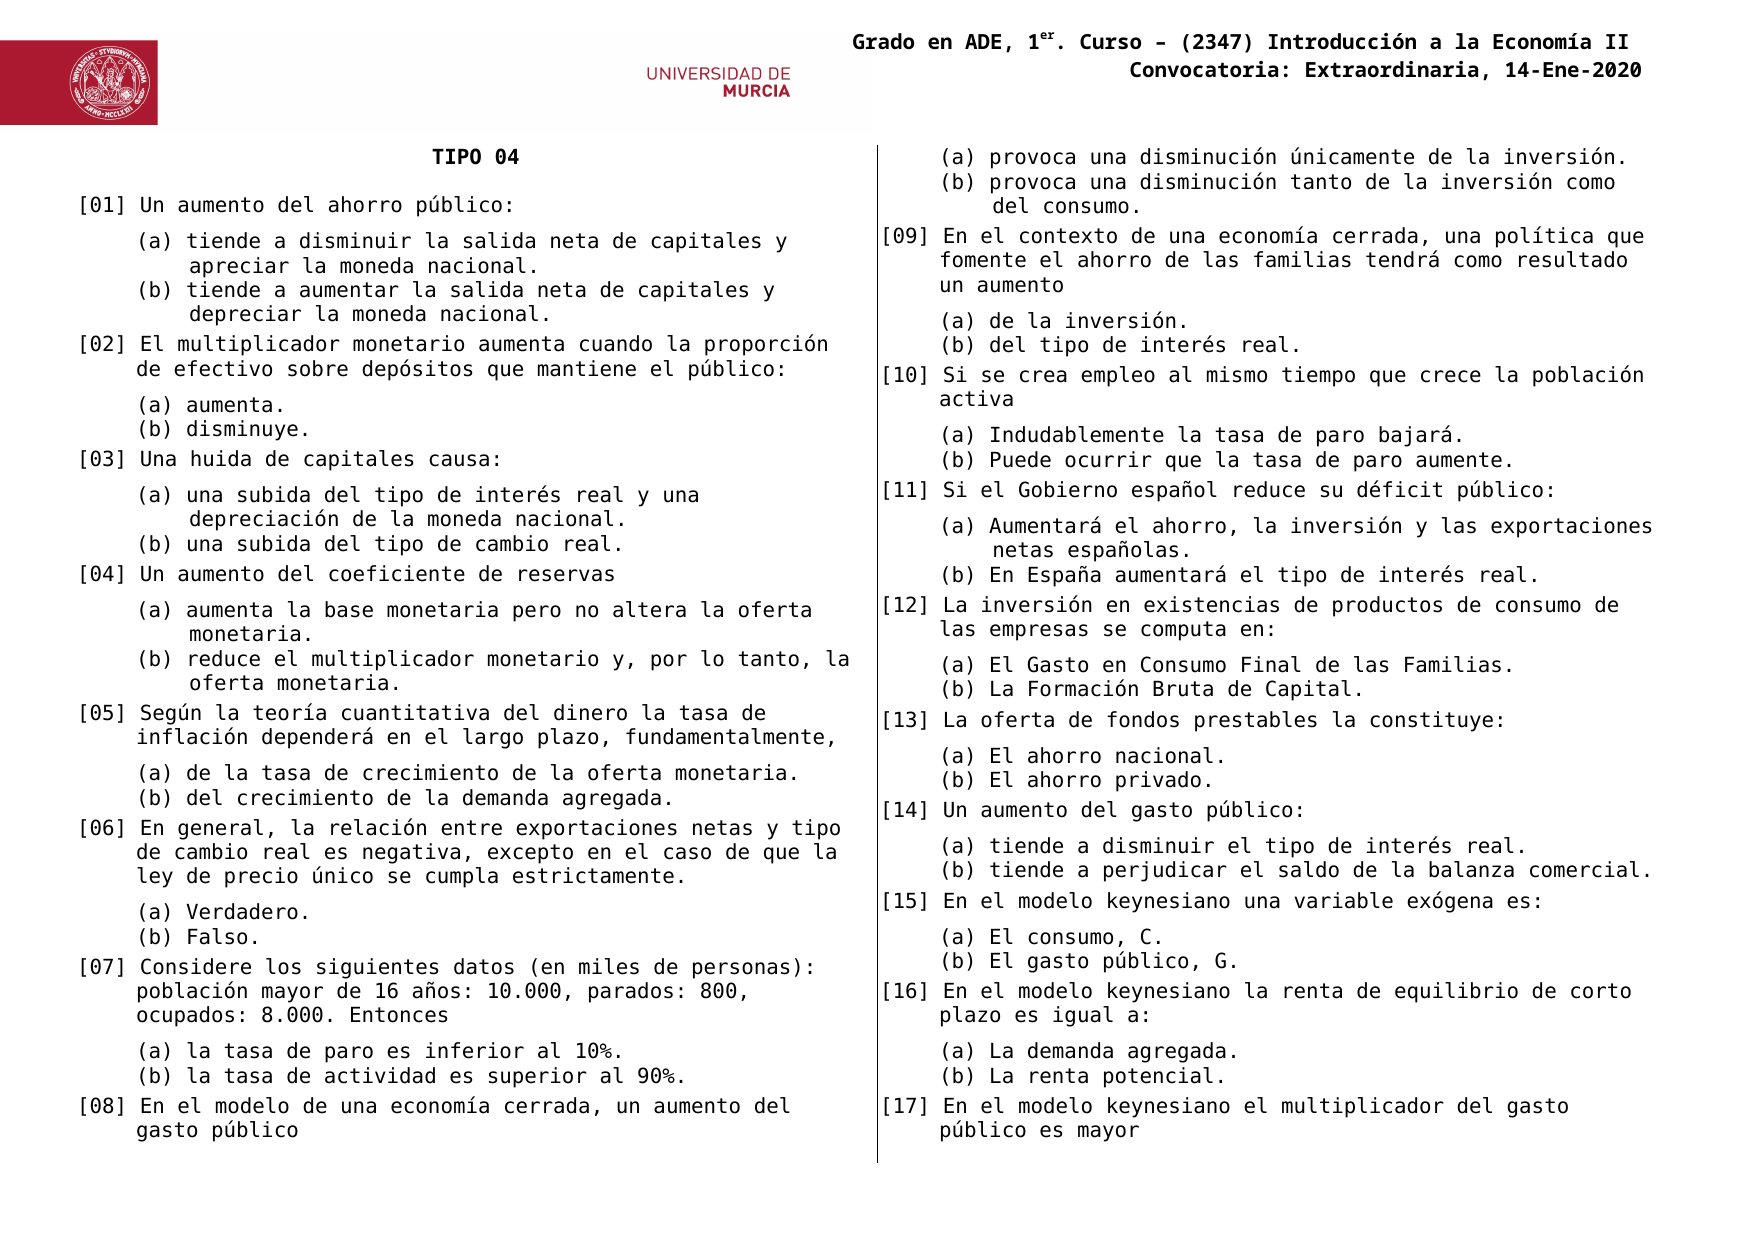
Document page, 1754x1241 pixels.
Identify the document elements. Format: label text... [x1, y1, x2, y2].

text (a) de la inversión. [939, 309, 1665, 333]
text (b) del crecimiento de la demanda agregada. [136, 786, 862, 810]
text (b) del tipo de interés real. [939, 333, 1665, 357]
text [04] Un aumento del coeficiente de reservas [77, 562, 862, 586]
text [02] El multiplicador monetario aumenta cuando la proporción de efectivo sobre depósitos que mantiene el público: [77, 332, 862, 381]
text [05] Según la teoría cuantitativa del dinero la tasa de inflación dependerá en el largo plazo, fundamentalmente, [77, 701, 862, 749]
text [17] En el modelo keynesiano el multiplicador del gasto público es mayor [880, 1094, 1665, 1142]
text (b) El ahorro privado. [939, 768, 1665, 792]
text (a) tiende a disminuir el tipo de interés real. [939, 834, 1665, 858]
text (b) La Formación Bruta de Capital. [939, 677, 1665, 702]
text (a) de la tasa de crecimiento de la oferta monetaria. [136, 761, 862, 786]
text [10] Si se crea empleo al mismo tiempo que crece la población activa [880, 363, 1665, 412]
text (b) Puede ocurrir que la tasa de paro aumente. [939, 448, 1665, 472]
text (a) una subida del tipo de interés real y una depreciación de la moneda nacional. [136, 483, 862, 532]
text [01] Un aumento del ahorro público: [77, 193, 862, 218]
text (b) El gasto público, G. [939, 949, 1665, 973]
text (a) El Gasto en Consumo Final de las Familias. [939, 653, 1665, 677]
text [16] En el modelo keynesiano la renta de equilibrio de corto plazo es igual a: [880, 979, 1665, 1028]
text [08] En el modelo de una economía cerrada, un aumento del gasto público [77, 1094, 862, 1142]
text (b) tiende a perjudicar el saldo de la balanza comercial. [939, 858, 1665, 883]
text (a) aumenta la base monetaria pero no altera la oferta monetaria. [136, 598, 862, 647]
text [14] Un aumento del gasto público: [880, 798, 1665, 822]
text TIPO 04 [88, 145, 862, 170]
text (b) En España aumentará el tipo de interés real. [939, 563, 1665, 587]
text [13] La oferta de fondos prestables la constituye: [880, 708, 1665, 732]
text (b) disminuye. [136, 417, 862, 441]
text [03] Una huida de capitales causa: [77, 447, 862, 471]
text (a) la tasa de paro es inferior al 10%. [136, 1039, 862, 1064]
text (b) una subida del tipo de cambio real. [136, 532, 862, 556]
text [07] Considere los siguientes datos (en miles de personas): población mayor de 16 años: 10.000, parados: 800, ocupados: 8.000. Entonces [77, 955, 862, 1028]
text (a) tiende a disminuir la salida neta de capitales y apreciar la moneda nacional. [136, 229, 862, 278]
text (b) reduce el multiplicador monetario y, por lo tanto, la oferta monetaria. [136, 647, 862, 695]
text (b) tiende a aumentar la salida neta de capitales y depreciar la moneda nacional. [136, 278, 862, 326]
text (a) Aumentará el ahorro, la inversión y las exportaciones netas españolas. [939, 514, 1665, 563]
text (a) Verdadero. [136, 900, 862, 925]
text (b) Falso. [136, 925, 862, 949]
text (a) Indudablemente la tasa de paro bajará. [939, 423, 1665, 448]
text (b) provoca una disminución tanto de la inversión como del consumo. [939, 170, 1665, 218]
text (a) El ahorro nacional. [939, 744, 1665, 768]
text [09] En el contexto de una economía cerrada, una política que fomente el ahorro de las familias tendrá como resultado un aumento [880, 224, 1665, 297]
picture [0, 33, 874, 132]
text (a) aumenta. [136, 393, 862, 417]
text [12] La inversión en existencias de productos de consumo de las empresas se computa en: [880, 593, 1665, 641]
text (b) la tasa de actividad es superior al 90%. [136, 1064, 862, 1088]
text (b) La renta potencial. [939, 1064, 1665, 1088]
text (a) El consumo, C. [939, 925, 1665, 949]
text (a) provoca una disminución únicamente de la inversión. [939, 145, 1665, 170]
text [15] En el modelo keynesiano una variable exógena es: [880, 889, 1665, 913]
text [11] Si el Gobierno español reduce su déficit público: [880, 478, 1665, 502]
text [06] En general, la relación entre exportaciones netas y tipo de cambio real es negativa, excepto en el caso de que la ley de precio único se cumpla estrictamente. [77, 816, 862, 889]
text (a) La demanda agregada. [939, 1039, 1665, 1064]
